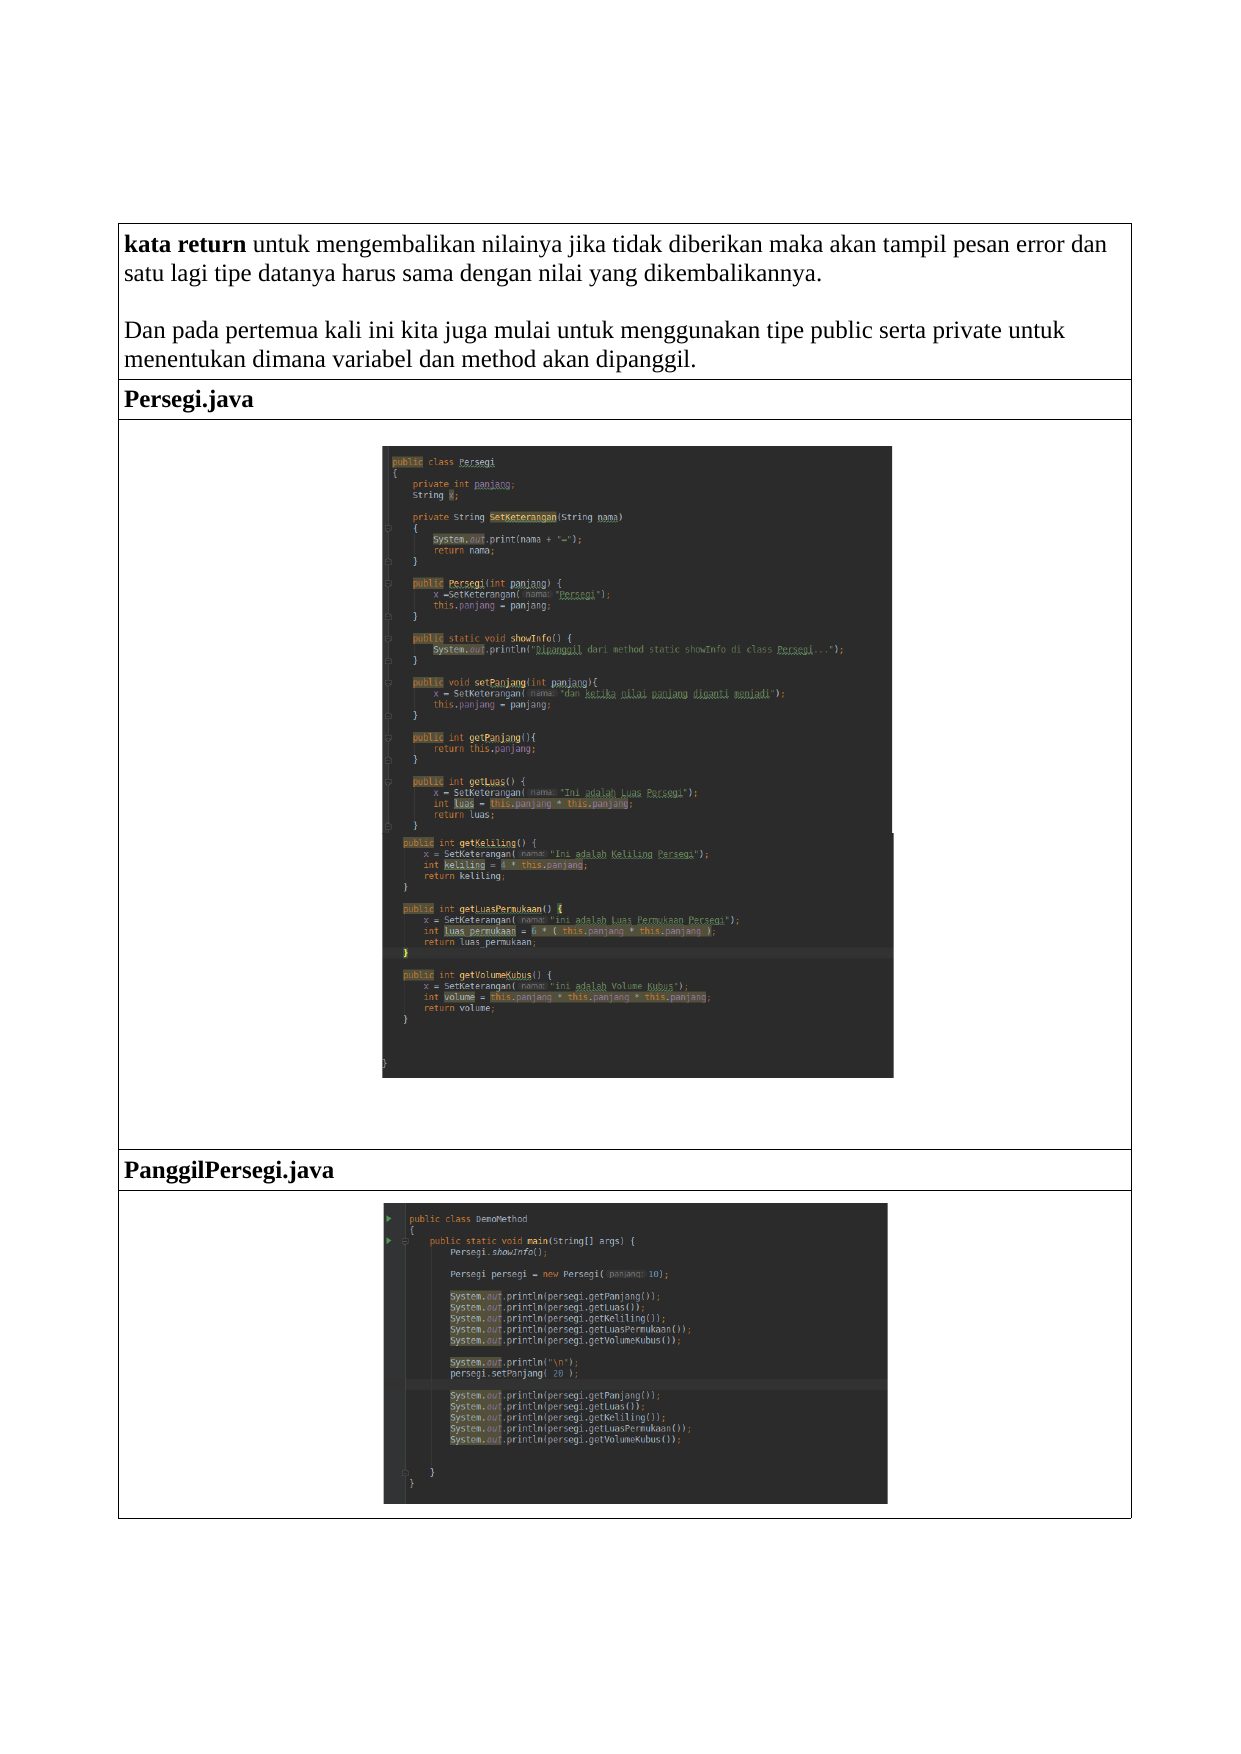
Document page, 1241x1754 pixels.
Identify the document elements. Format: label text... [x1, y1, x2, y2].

table_cell [119, 1191, 1131, 1517]
table_cell Persegi.java [119, 380, 1131, 419]
table_cell [119, 420, 1131, 1149]
table_header kata return untuk mengembalikan nilainya jika tidak diberikan maka akan tampil pesan error dan satu lagi tipe datanya harus sama dengan nilai yang dikembalikannya. Dan pada pertemua kali ini kita juga mulai untuk menggunakan tipe public serta private untuk menentukan dimana variabel dan method akan dipanggil. [119, 224, 1131, 379]
table_cell PanggilPersegi.java [119, 1150, 1131, 1189]
picture [382, 446, 894, 1078]
picture [383, 1203, 888, 1504]
